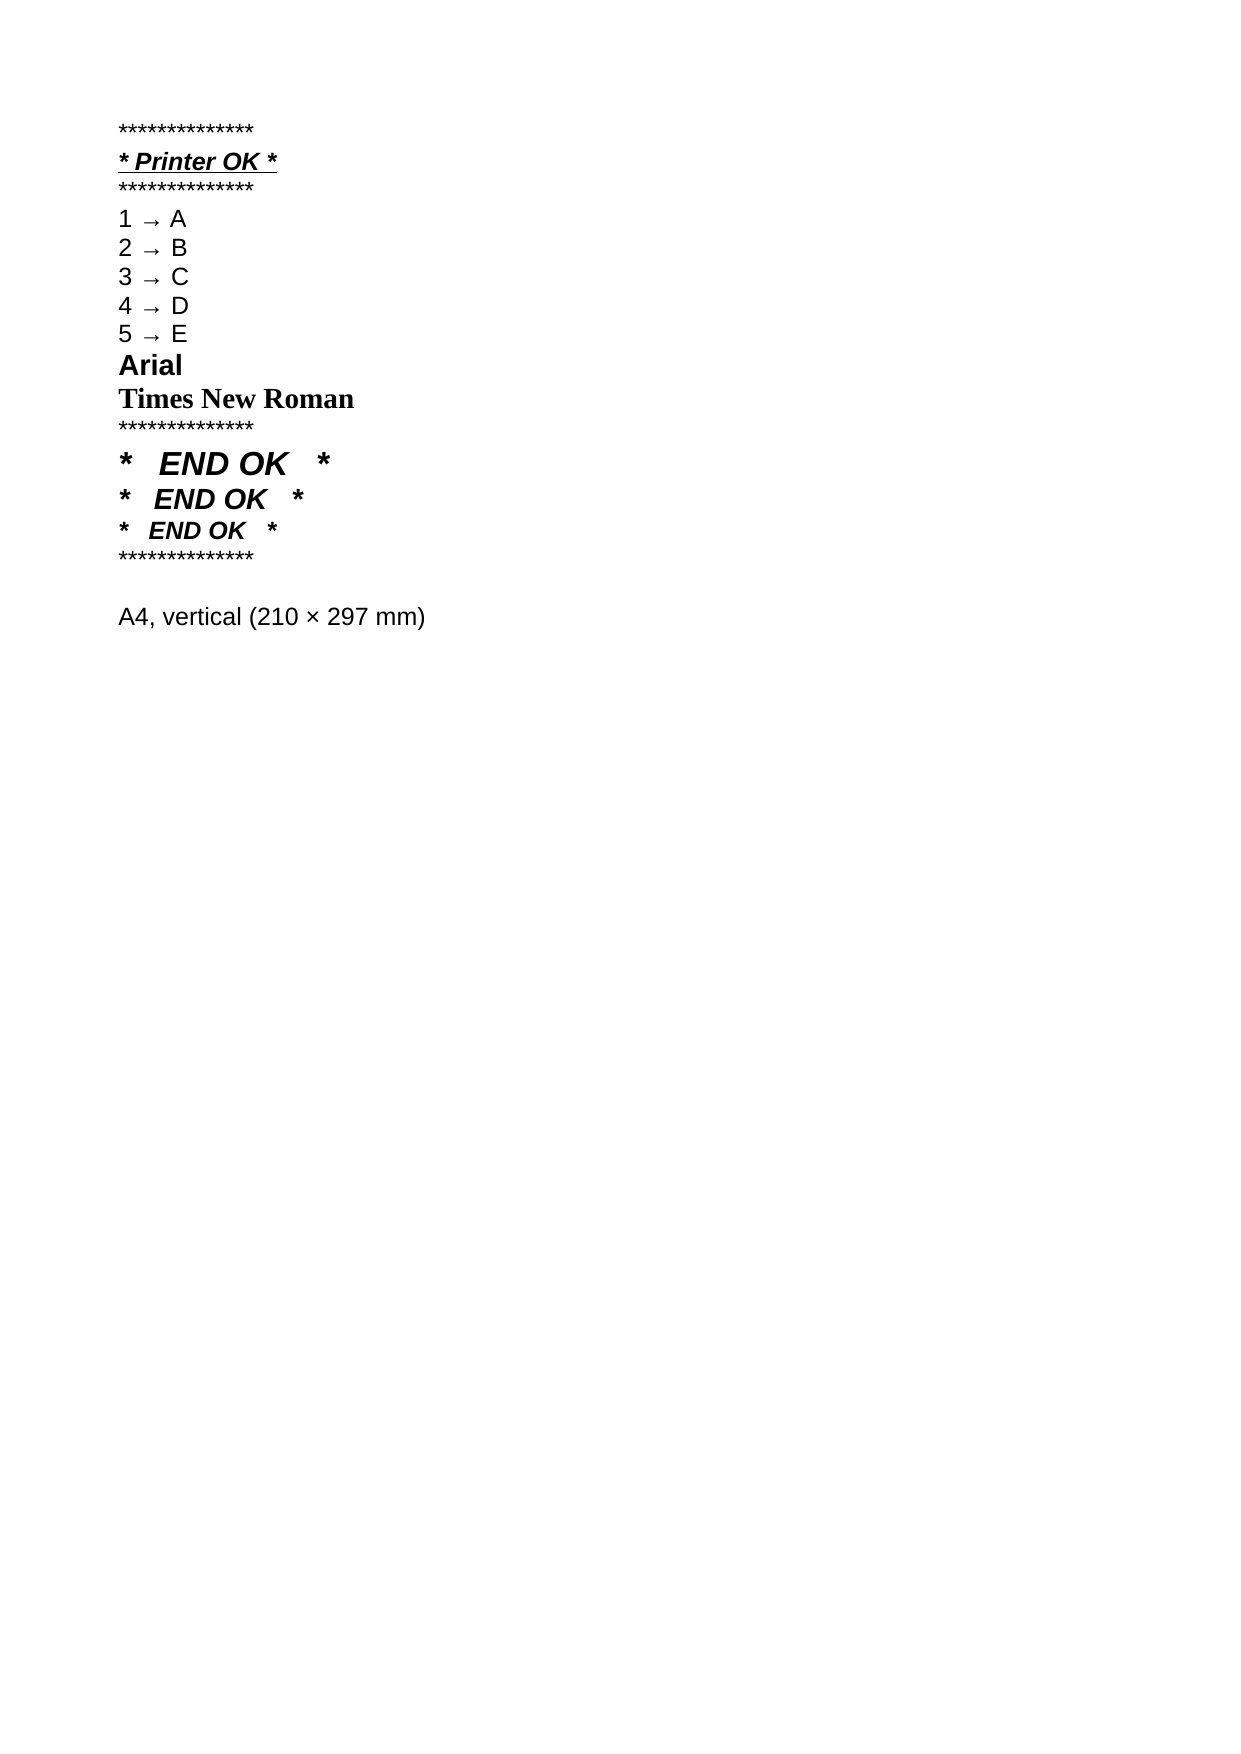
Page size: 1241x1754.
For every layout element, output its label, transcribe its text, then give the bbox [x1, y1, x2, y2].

text ************** [118, 118, 1122, 147]
text Times New Roman [118, 382, 1122, 415]
text 3 → C [118, 262, 1122, 291]
text ************** [118, 415, 1122, 444]
text * END OK * [118, 516, 1122, 545]
text 2 → B [118, 233, 1122, 262]
text 1 → A [118, 204, 1122, 233]
text ************** [118, 545, 1122, 573]
text * END OK * [118, 482, 1122, 516]
text * Printer OK * [118, 147, 1122, 176]
text 5 → E [118, 319, 1122, 348]
text 4 → D [118, 291, 1122, 319]
text ************** [118, 176, 1122, 204]
text * END OK * [118, 444, 1122, 482]
text Arial [118, 348, 1122, 382]
text A4, vertical (210 × 297 mm) [118, 602, 1122, 631]
